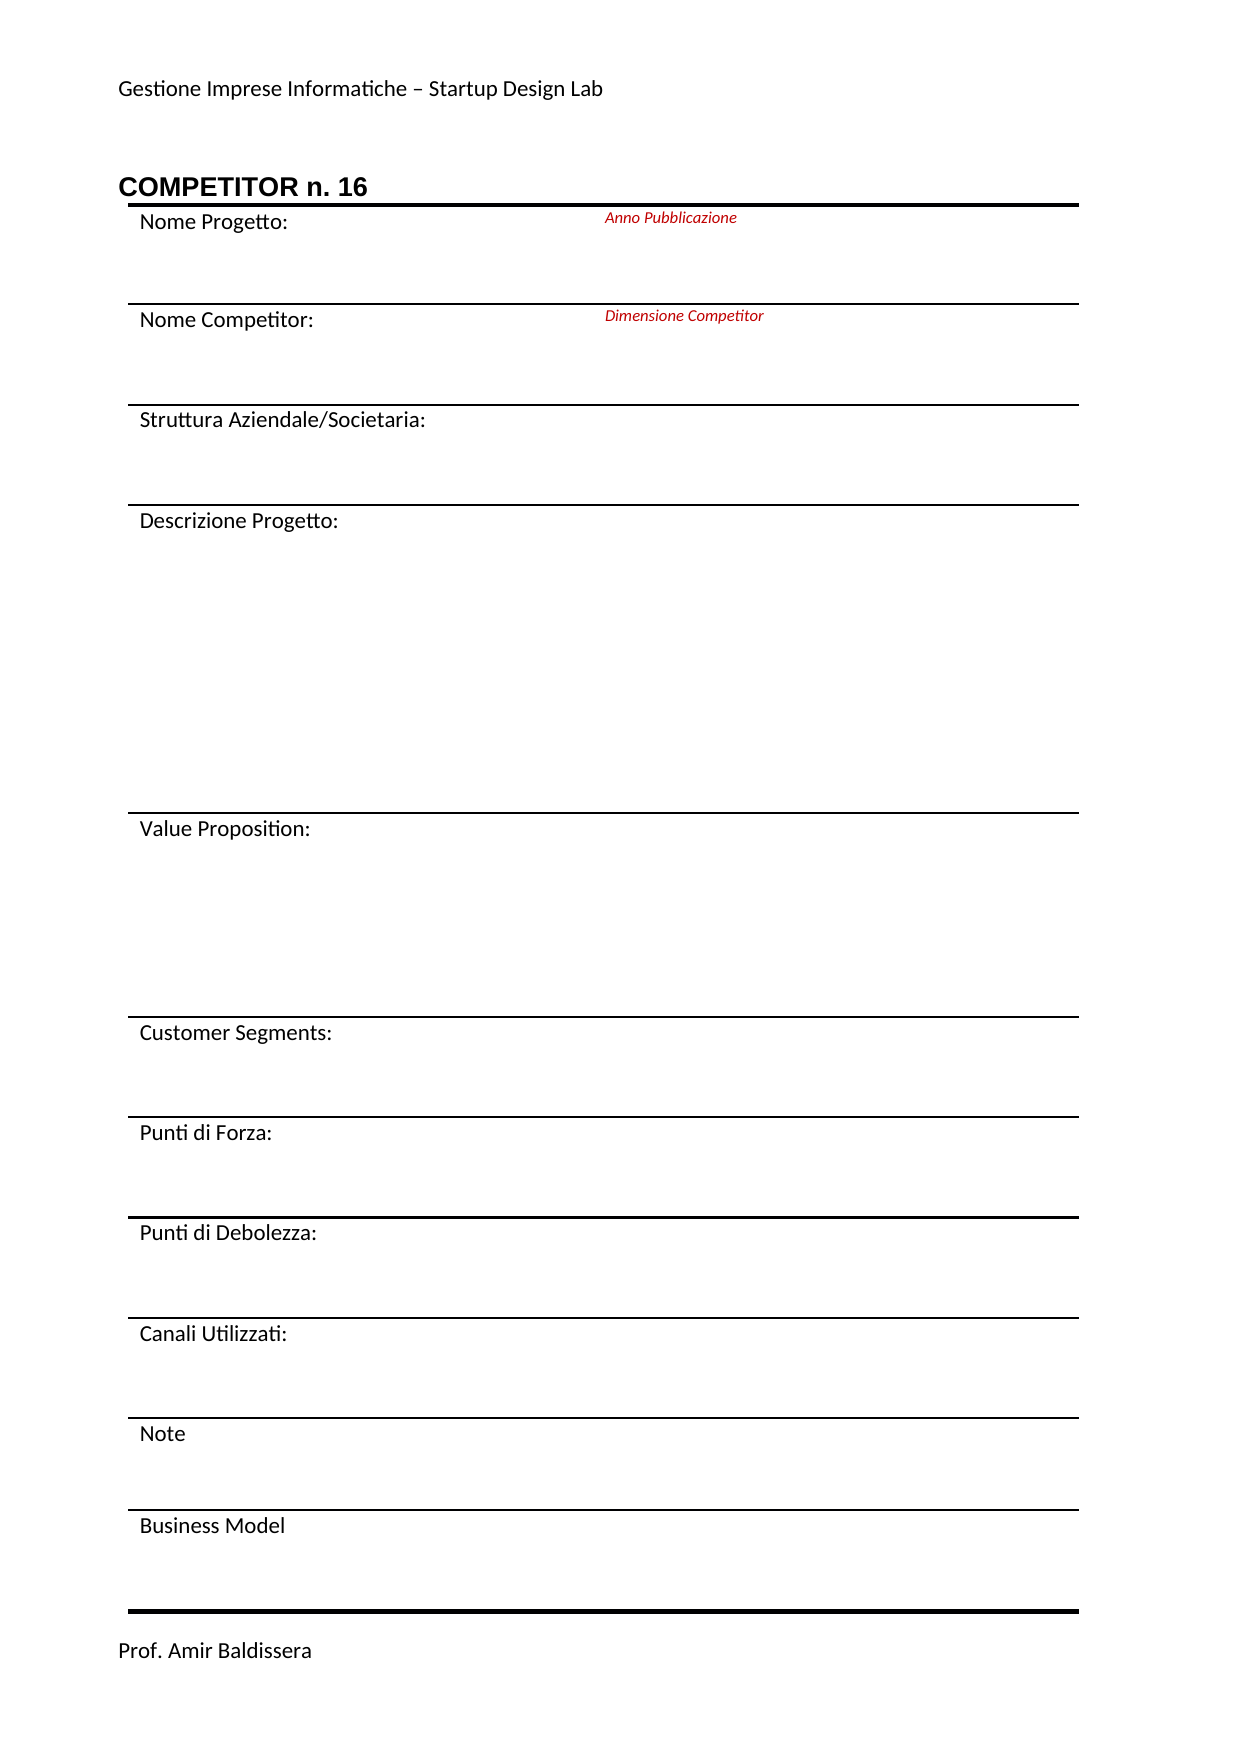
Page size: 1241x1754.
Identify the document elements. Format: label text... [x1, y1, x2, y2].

table_cell Nome Competitor: [128, 305, 593, 403]
table_cell Punti di Forza: [128, 1118, 1078, 1216]
table_cell Canali Utilizzati: [128, 1319, 1078, 1417]
table_cell Note [128, 1419, 1078, 1509]
table_header Anno Pubblicazione [594, 207, 1078, 303]
table_header Nome Progetto: [128, 207, 593, 303]
table_cell Customer Segments: [128, 1018, 1078, 1116]
table_cell Struttura Aziendale/Societaria: [128, 406, 1078, 504]
subtitle COMPETITOR n. 16 [118, 171, 1122, 203]
table_cell Business Model [128, 1511, 1078, 1609]
table_cell Punti di Debolezza: [128, 1219, 1078, 1317]
table_cell Dimensione Competitor [594, 305, 1078, 403]
table_cell Value Proposition: [128, 814, 1078, 1016]
table_cell Descrizione Progetto: [128, 506, 1078, 812]
